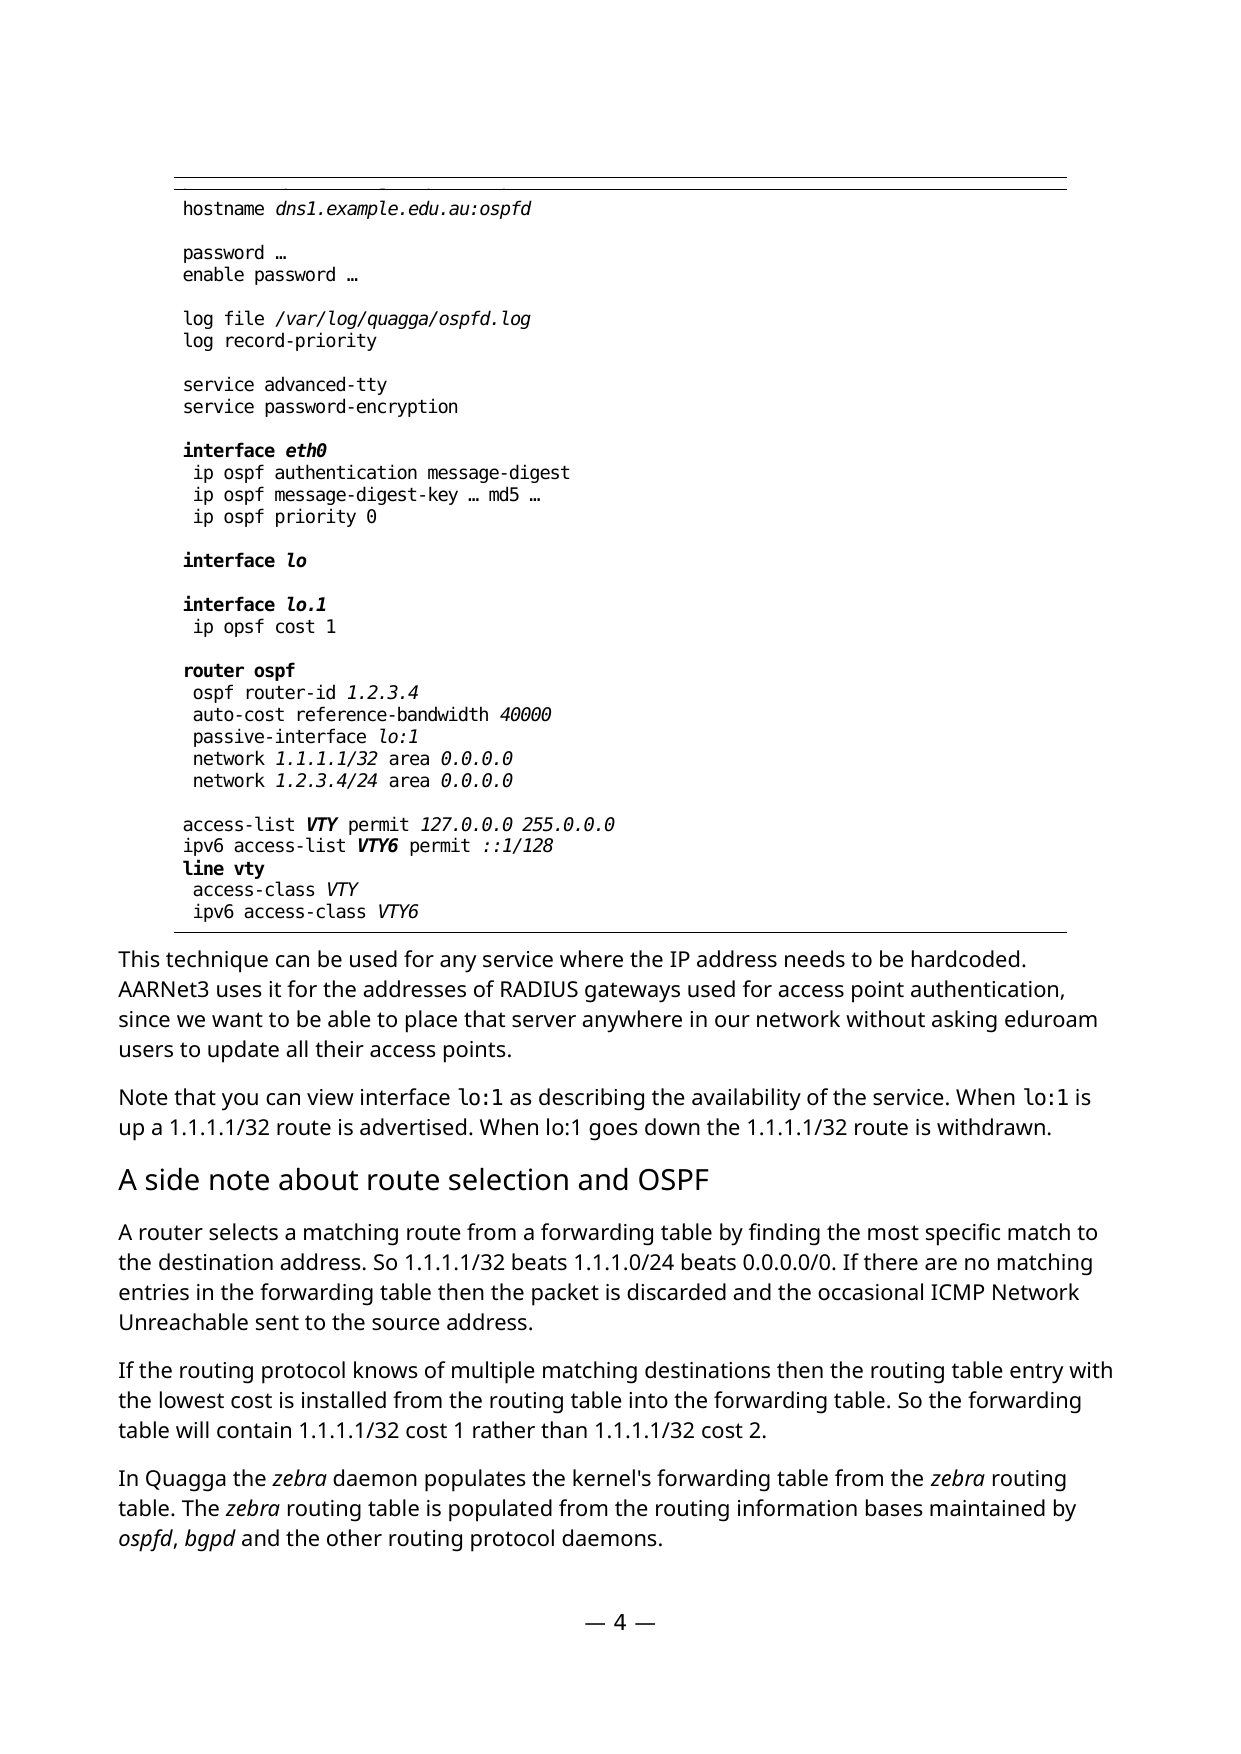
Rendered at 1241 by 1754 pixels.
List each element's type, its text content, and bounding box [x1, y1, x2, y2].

text [173, 178, 1067, 189]
text ip ospf authentication message-digest [182, 462, 1058, 484]
text interface lo.1 [182, 594, 1058, 616]
text log record-priority [182, 330, 1058, 352]
text log file /var/log/quagga/ospfd.log [182, 308, 1058, 330]
text interface eth0 [182, 440, 1058, 462]
text network 1.2.3.4/24 area 0.0.0.0 [182, 769, 1058, 791]
text service password-encryption [182, 396, 1058, 418]
text ipv6 access-class VTY6 [182, 901, 1058, 923]
text network 1.1.1.1/32 area 0.0.0.0 [182, 747, 1058, 769]
text ip ospf message-digest-key … md5 … [182, 484, 1058, 506]
text This technique can be used for any service where the IP address needs to be hardcoded. AARNet3 uses it for the addresses of RADIUS gateways used for access point authentication, since we want to be able to place that server anywhere in our network without asking eduroam users to update all their access points. [118, 177, 1122, 1064]
text In Quagga the zebra daemon populates the kernel's forwarding table from the zebra routing table. The zebra routing table is populated from the routing information bases maintained by ospfd, bgpd and the other routing protocol daemons. [118, 1462, 1122, 1552]
text router ospf [182, 659, 1058, 682]
text line vty [182, 857, 1058, 879]
text ip opsf cost 1 [182, 616, 1058, 638]
text access-list VTY permit 127.0.0.0 255.0.0.0 [182, 813, 1058, 835]
text ip ospf priority 0 [182, 506, 1058, 528]
text ospf router-id 1.2.3.4 [182, 682, 1058, 703]
text interface lo [182, 550, 1058, 572]
text Note that you can view interface lo:1 as describing the availability of the service. When lo:1 is up a 1.1.1.1/32 route is advertised. When lo:1 goes down the 1.1.1.1/32 route is withdrawn. [118, 1082, 1122, 1142]
text access-class VTY [182, 879, 1058, 901]
text A router selects a matching route from a forwarding table by finding the most specific match to the destination address. So 1.1.1.1/32 beats 1.1.1.0/24 beats 0.0.0.0/0. If there are no matching entries in the forwarding table then the packet is discarded and the occasional ICMP Network Unreachable sent to the source address. [118, 1217, 1122, 1337]
subtitle A side note about route selection and OSPF [118, 1159, 1122, 1199]
text passive-interface lo:1 [182, 726, 1058, 747]
text enable password … [182, 264, 1058, 286]
text ipv6 access-list VTY6 permit ::1/128 [182, 835, 1058, 857]
text hostname dns1.example.edu.au:ospfd [182, 198, 1058, 220]
text service advanced-tty [182, 374, 1058, 396]
text If the routing protocol knows of multiple matching destinations then the routing table entry with the lowest cost is installed from the routing table into the forwarding table. So the forwarding table will contain 1.1.1.1/32 cost 1 rather than 1.1.1.1/32 cost 2. [118, 1355, 1122, 1445]
text auto-cost reference-bandwidth 40000 [182, 703, 1058, 726]
text password … [182, 242, 1058, 264]
